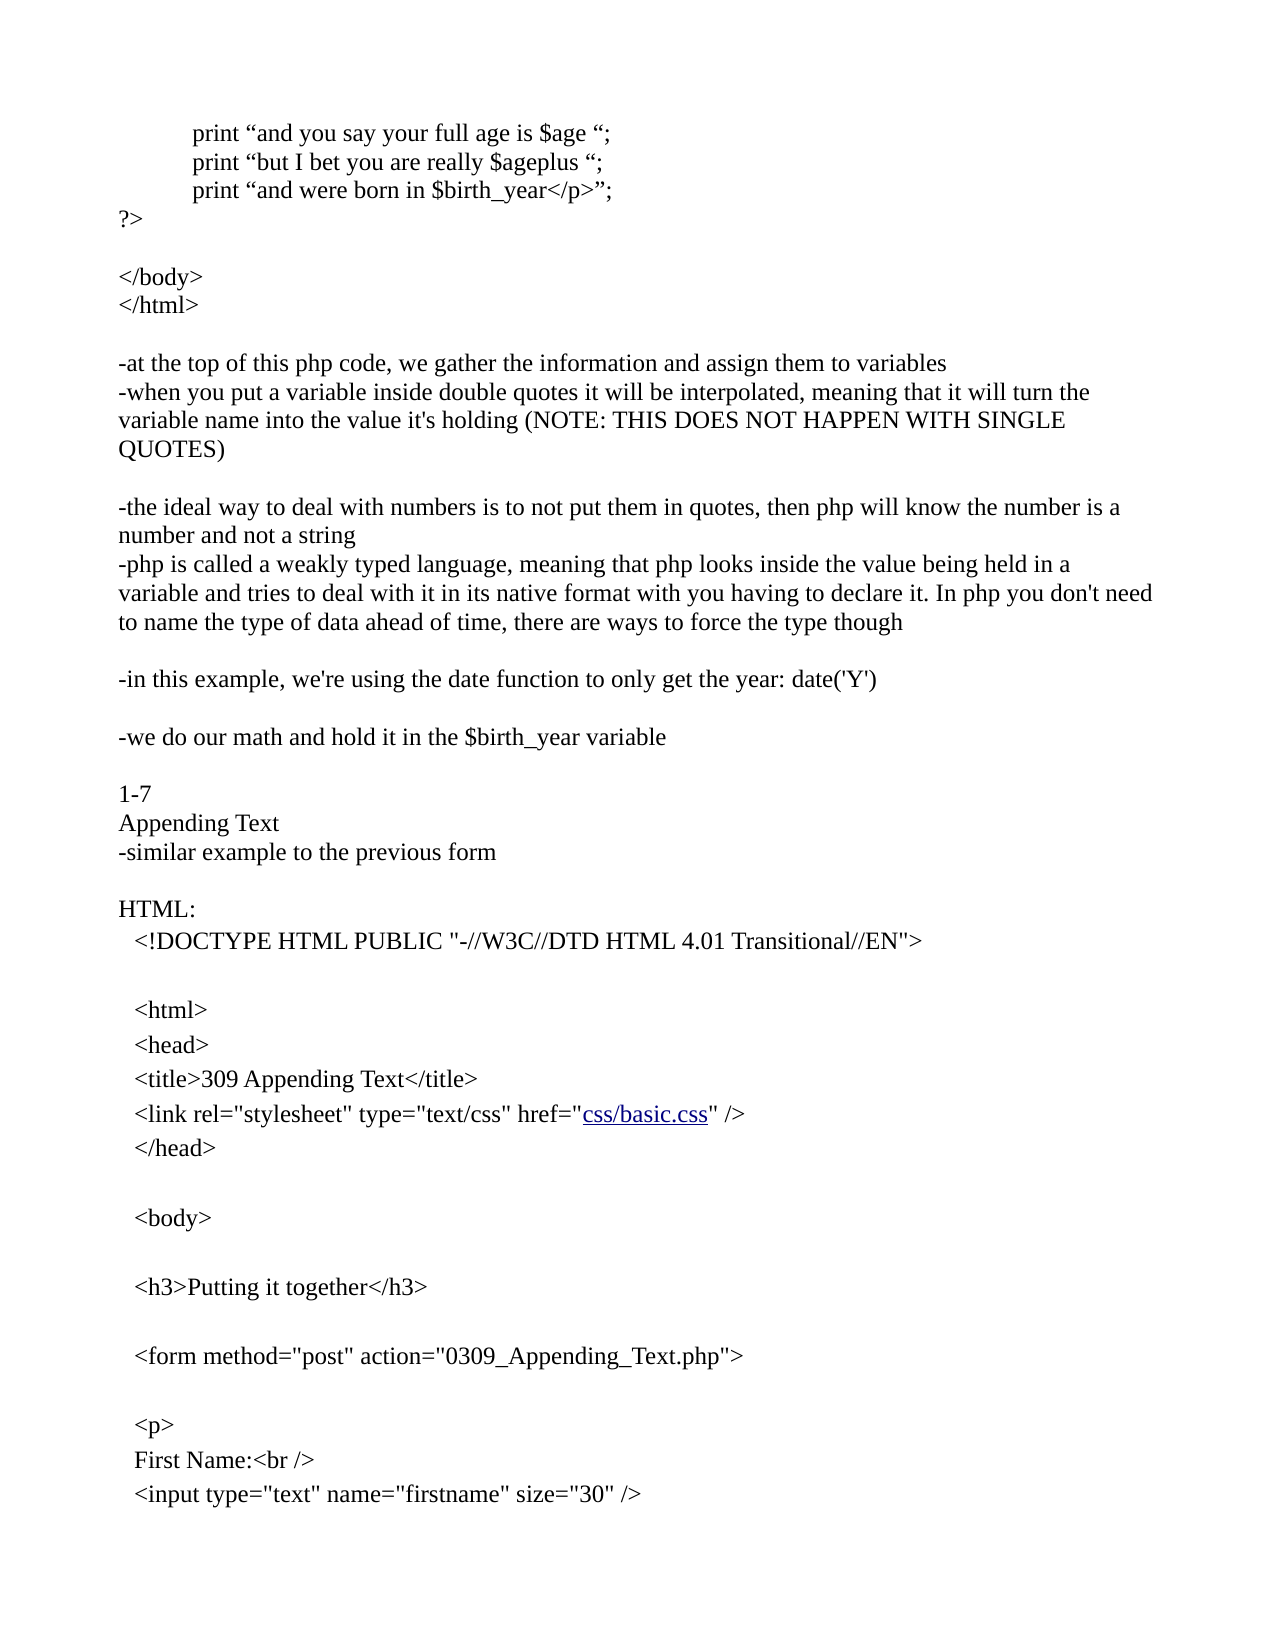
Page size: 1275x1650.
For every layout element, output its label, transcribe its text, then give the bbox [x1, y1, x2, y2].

text HTML: [118, 894, 1157, 923]
text </body> [118, 262, 1157, 291]
table_cell [131, 1373, 928, 1407]
table_cell [131, 958, 928, 992]
text print “and you say your full age is $age “; [118, 118, 1157, 147]
table_cell <form method="post" action="0309_Appending_Text.php"> [131, 1338, 928, 1373]
text print “but I bet you are really $ageplus “; [118, 147, 1157, 176]
table_cell <body> [131, 1200, 928, 1234]
text -we do our math and hold it in the $birth_year variable [118, 722, 1157, 751]
table_cell </head> [131, 1131, 928, 1165]
table_header <!DOCTYPE HTML PUBLIC "-//W3C//DTD HTML 4.01 Transitional//EN"> [131, 923, 928, 958]
table_cell <head> [131, 1027, 928, 1061]
table_cell [118, 1027, 131, 1061]
table_cell [131, 1234, 928, 1269]
table_cell [118, 1096, 131, 1131]
text ?> [118, 204, 1157, 233]
table_cell [118, 1373, 131, 1407]
text -php is called a weakly typed language, meaning that php looks inside the value being held in a variable and tries to deal with it in its native format with you having to declare it. In php you don't need to name the type of data ahead of time, there are ways to force the type though [118, 549, 1157, 636]
table_cell [131, 1304, 928, 1338]
table_cell [118, 992, 131, 1027]
table_cell <title>309 Appending Text</title> [131, 1061, 928, 1096]
table_cell <input type="text" name="firstname" size="30" /> [131, 1476, 928, 1511]
text print “and were born in $birth_year</p>”; [118, 176, 1157, 204]
text -when you put a variable inside double quotes it will be interpolated, meaning that it will turn the variable name into the value it's holding (NOTE: THIS DOES NOT HAPPEN WITH SINGLE QUOTES) [118, 377, 1157, 463]
table_cell [118, 1165, 131, 1200]
table_cell [118, 1200, 131, 1234]
text 1-7 [118, 779, 1157, 808]
table_header [118, 923, 131, 958]
table_cell [118, 1442, 131, 1476]
table_cell [118, 1476, 131, 1511]
table_cell [118, 1131, 131, 1165]
text -the ideal way to deal with numbers is to not put them in quotes, then php will know the number is a number and not a string [118, 492, 1157, 549]
table_cell [118, 1407, 131, 1442]
table_cell [118, 1304, 131, 1338]
text -in this example, we're using the date function to only get the year: date('Y') [118, 664, 1157, 693]
table_cell [118, 1234, 131, 1269]
text Appending Text [118, 808, 1157, 837]
table_cell <html> [131, 992, 928, 1027]
table_cell First Name:<br /> [131, 1442, 928, 1476]
text -similar example to the previous form [118, 837, 1157, 866]
table_cell <p> [131, 1407, 928, 1442]
text -at the top of this php code, we gather the information and assign them to variables [118, 348, 1157, 377]
table_cell [131, 1165, 928, 1200]
table_cell [118, 1061, 131, 1096]
table_cell [118, 1338, 131, 1373]
table_cell [118, 1269, 131, 1303]
text </html> [118, 291, 1157, 319]
table_cell [118, 958, 131, 992]
table_cell <h3>Putting it together</h3> [131, 1269, 928, 1303]
table_cell <link rel="stylesheet" type="text/css" href="css/basic.css" /> [131, 1096, 928, 1131]
